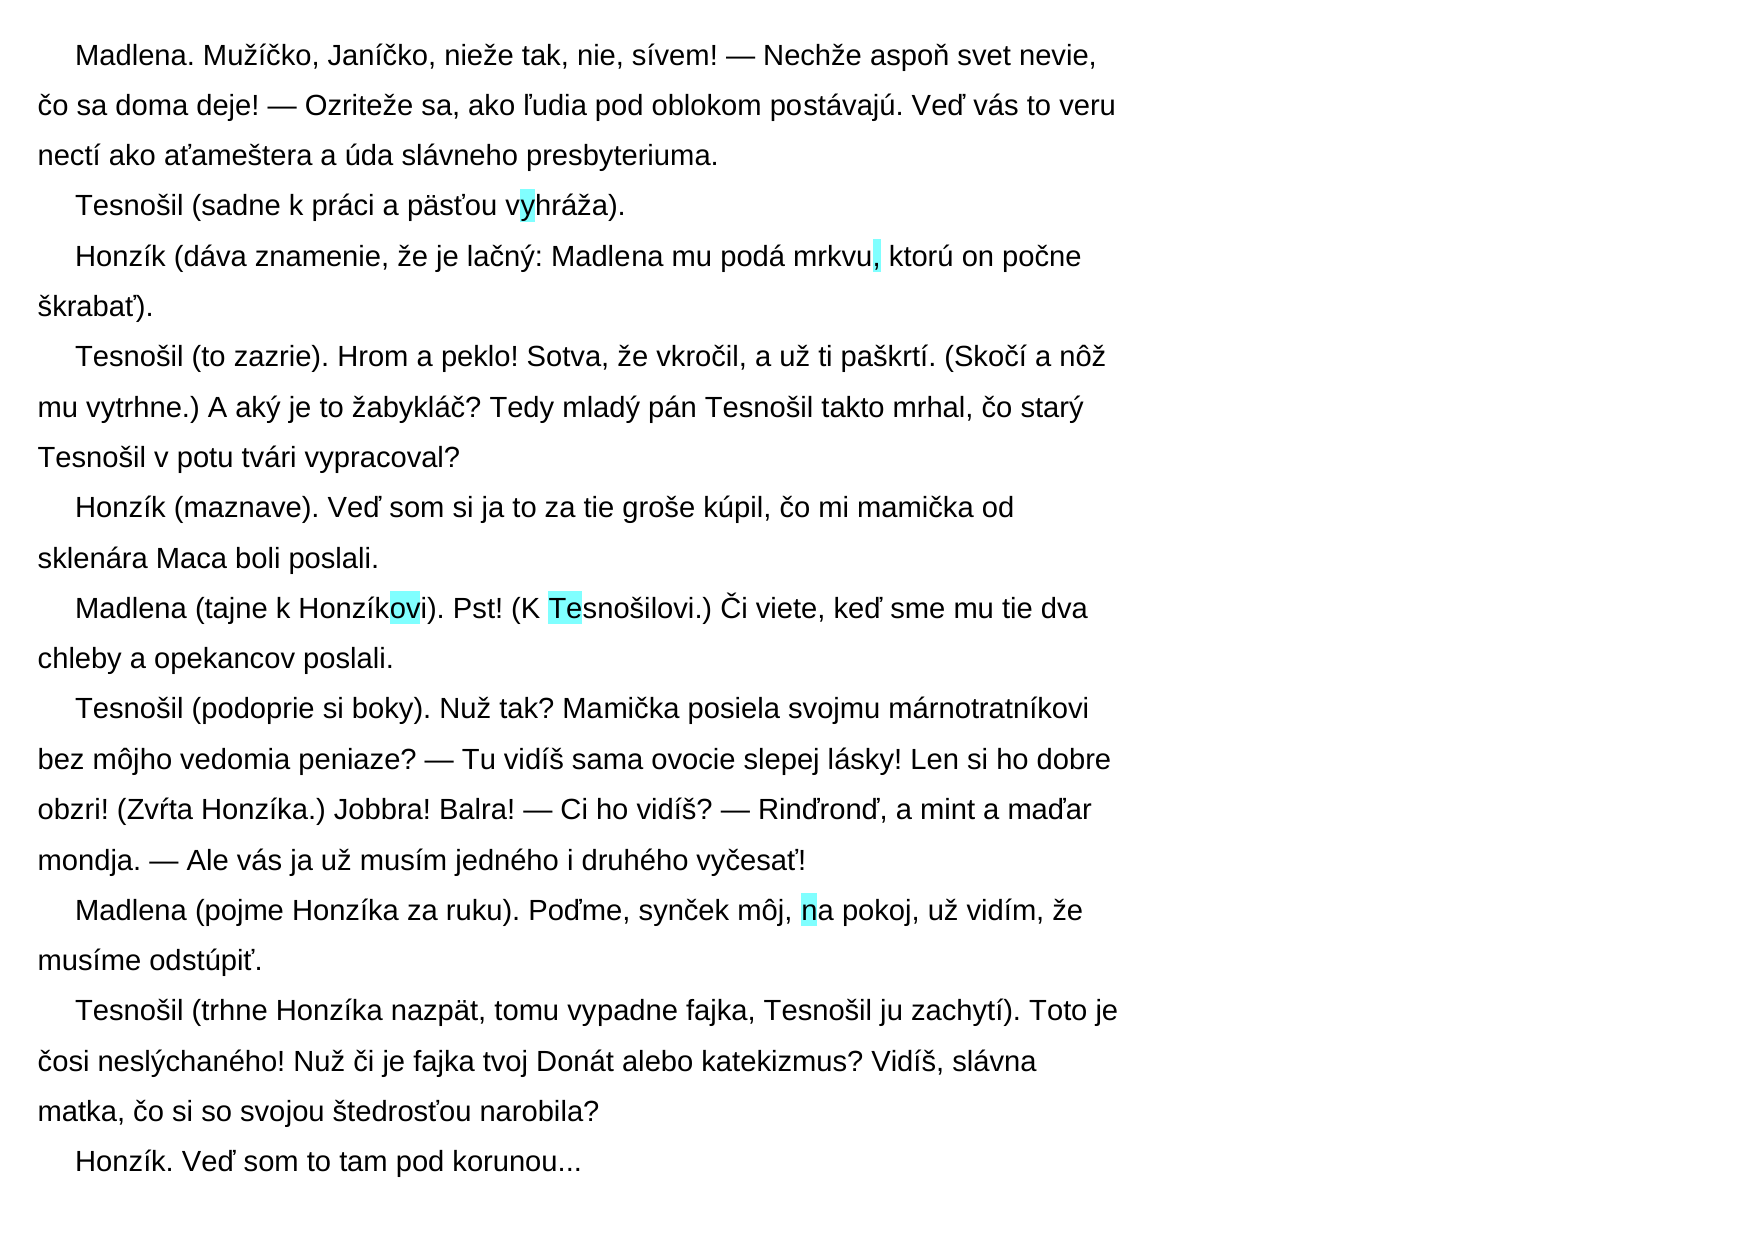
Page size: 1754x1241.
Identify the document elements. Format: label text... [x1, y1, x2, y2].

text Honzík (dáva znamenie, že je lačný: Madle­na mu podá mrkvu, ktorú on počne škrabať). [37, 239, 1130, 323]
text Madlena (tajne k Honzíkovi). Pst! (K Tesnošilovi.) Či viete, keď sme mu tie dva chleby a opekancov poslali. [37, 591, 1130, 675]
text Tesnošil (sadne k práci a päsťou vyhráža). [37, 188, 1130, 222]
text Madlena. Mužíčko, Janíčko, nieže tak, nie, sívem! — Nechže aspoň svet nevie, čo sa doma deje! — Ozriteže sa, ako ľudia pod oblokom po­stávajú. Veď vás to veru nectí ako aťameštera a úda slávneho presbyteriuma. [37, 37, 1130, 172]
text Tesnošil (to zazrie). Hrom a peklo! Sotva, že vkročil, a už ti paškrtí. (Skočí a nôž mu vy­trhne.) A aký je to žabykláč? Tedy mladý pán Tesnošil takto mrhal, čo starý Tesnošil v potu tvári vypracoval? [37, 339, 1130, 473]
text Madlena (pojme Honzíka za ruku). Poďme, synček môj, na pokoj, už vidím, že musíme od­stúpiť. [37, 893, 1130, 977]
text Honzík (maznave). Veď som si ja to za tie groše kúpil, čo mi mamička od sklenára Maca boli poslali. [37, 490, 1130, 574]
text Honzík. Veď som to tam pod korunou... [37, 1144, 1130, 1178]
text Tesnošil (trhne Honzíka nazpät, tomu vy­padne fajka, Tesnošil ju zachytí). Toto je čosi neslýchaného! Nuž či je fajka tvoj Donát alebo katekizmus? Vidíš, slávna matka, čo si so svo­jou štedrosťou narobila? [37, 993, 1130, 1128]
text Tesnošil (podoprie si boky). Nuž tak? Ma­mička posiela svojmu márnotratníkovi bez môj­ho vedomia peniaze? — Tu vidíš sama ovocie slepej lásky! Len si ho dobre obzri! (Zvŕta Honzíka.) Jobbra! Balra! — Ci ho vidíš? — Rinďronď, a mint a maďar mondja. — Ale vás ja už musím jedného i druhého vyčesať! [37, 692, 1130, 876]
